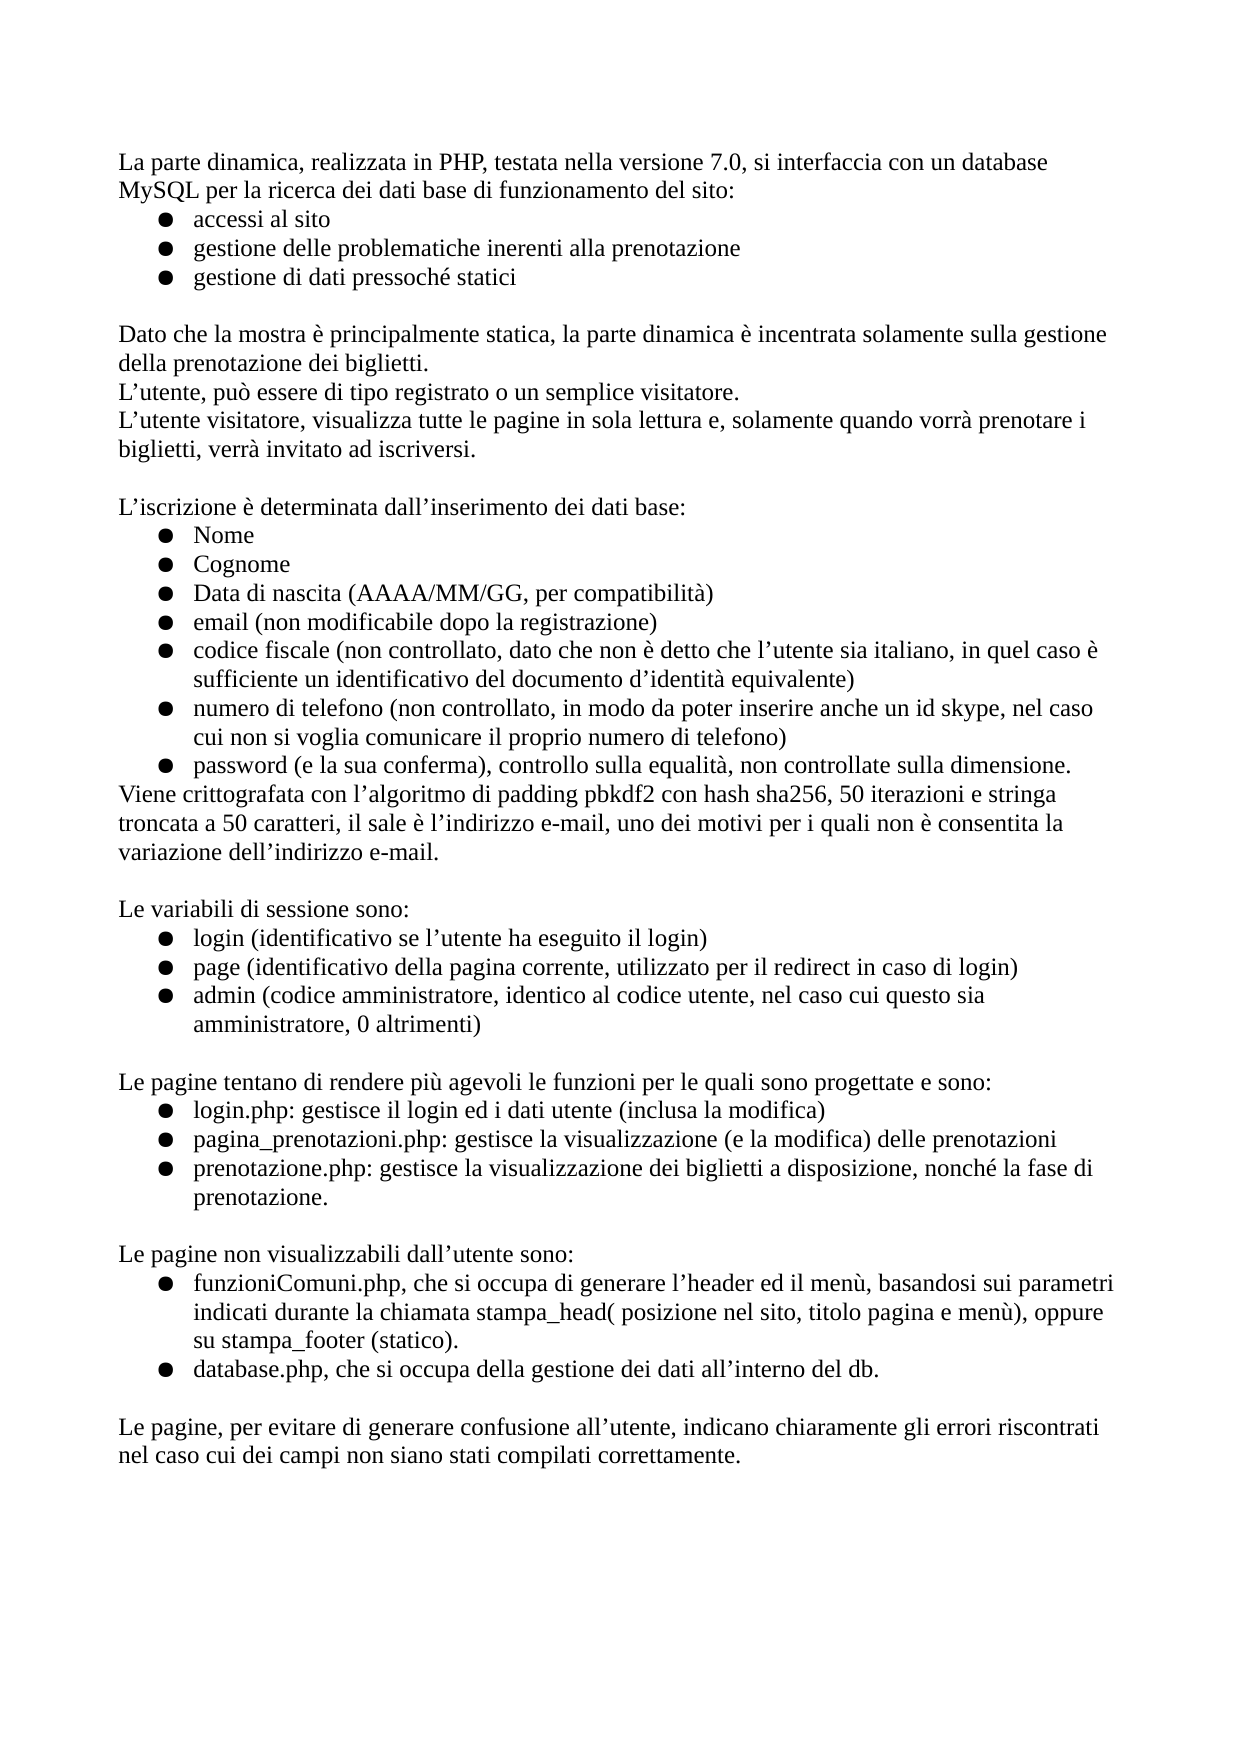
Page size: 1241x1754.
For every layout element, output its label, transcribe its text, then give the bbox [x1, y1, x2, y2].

text La parte dinamica, realizzata in PHP, testata nella versione 7.0, si interfaccia con un database MySQL per la ricerca dei dati base di funzionamento del sito: [118, 147, 1122, 204]
list login (identificativo se l’utente ha eseguito il login) [156, 923, 1122, 952]
list numero di telefono (non controllato, in modo da poter inserire anche un id skype, nel caso cui non si voglia comunicare il proprio numero di telefono) [156, 693, 1122, 751]
list database.php, che si occupa della gestione dei dati all’interno del db. [156, 1354, 1122, 1383]
list accessi al sito [156, 204, 1122, 233]
text Le pagine, per evitare di generare confusione all’utente, indicano chiaramente gli errori riscontrati nel caso cui dei campi non siano stati compilati correttamente. [118, 1412, 1122, 1469]
text L’iscrizione è determinata dall’inserimento dei dati base: [118, 492, 1122, 521]
text Le pagine non visualizzabili dall’utente sono: [118, 1239, 1122, 1268]
list admin (codice amministratore, identico al codice utente, nel caso cui questo sia amministratore, 0 altrimenti) [156, 981, 1122, 1038]
list pagina_prenotazioni.php: gestisce la visualizzazione (e la modifica) delle prenotazioni [156, 1124, 1122, 1153]
list Nome [156, 521, 1122, 549]
list page (identificativo della pagina corrente, utilizzato per il redirect in caso di login) [156, 952, 1122, 981]
text Le pagine tentano di rendere più agevoli le funzioni per le quali sono progettate e sono: [118, 1067, 1122, 1096]
text L’utente, può essere di tipo registrato o un semplice visitatore. [118, 377, 1122, 406]
list Data di nascita (AAAA/MM/GG, per compatibilità) [156, 578, 1122, 607]
text L’utente visitatore, visualizza tutte le pagine in sola lettura e, solamente quando vorrà prenotare i biglietti, verrà invitato ad iscriversi. [118, 406, 1122, 463]
list password (e la sua conferma), controllo sulla equalità, non controllate sulla dimensione. [156, 751, 1122, 779]
list gestione di dati pressoché statici [156, 262, 1122, 291]
list gestione delle problematiche inerenti alla prenotazione [156, 233, 1122, 262]
list email (non modificabile dopo la registrazione) [156, 607, 1122, 636]
text Viene crittografata con l’algoritmo di padding pbkdf2 con hash sha256, 50 iterazioni e stringa troncata a 50 caratteri, il sale è l’indirizzo e-mail, uno dei motivi per i quali non è consentita la variazione dell’indirizzo e-mail. [118, 779, 1122, 866]
list codice fiscale (non controllato, dato che non è detto che l’utente sia italiano, in quel caso è sufficiente un identificativo del documento d’identità equivalente) [156, 636, 1122, 693]
text Dato che la mostra è principalmente statica, la parte dinamica è incentrata solamente sulla gestione della prenotazione dei biglietti. [118, 319, 1122, 377]
list login.php: gestisce il login ed i dati utente (inclusa la modifica) [156, 1096, 1122, 1124]
list prenotazione.php: gestisce la visualizzazione dei biglietti a disposizione, nonché la fase di prenotazione. [156, 1153, 1122, 1211]
list Cognome [156, 549, 1122, 578]
text Le variabili di sessione sono: [118, 894, 1122, 923]
list funzioniComuni.php, che si occupa di generare l’header ed il menù, basandosi sui parametri indicati durante la chiamata stampa_head( posizione nel sito, titolo pagina e menù), oppure su stampa_footer (statico). [156, 1268, 1122, 1354]
